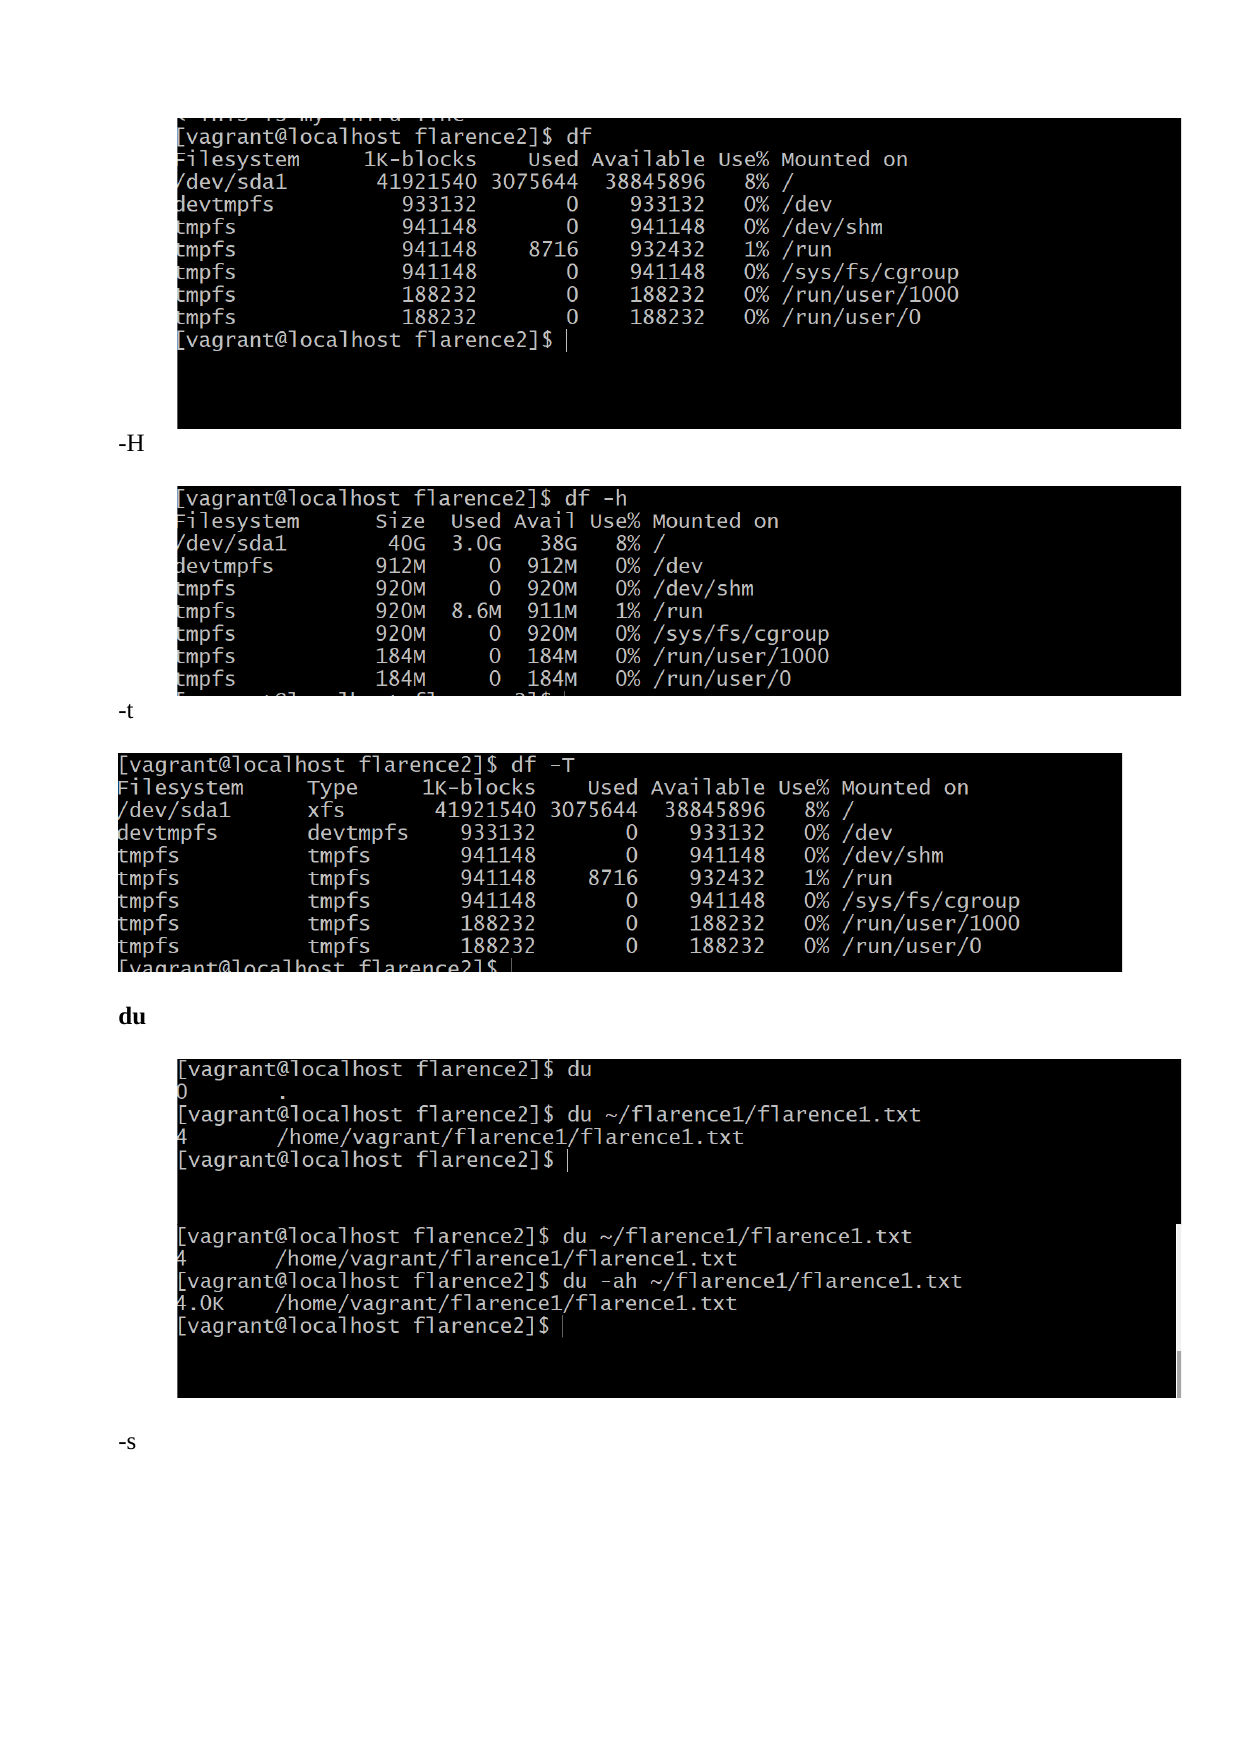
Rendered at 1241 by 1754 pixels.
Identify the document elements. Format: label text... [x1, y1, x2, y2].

subtitle -H [118, 428, 1122, 457]
subtitle -t [118, 695, 1122, 724]
subtitle du [118, 1001, 1122, 1030]
subtitle -s [118, 1426, 1122, 1455]
